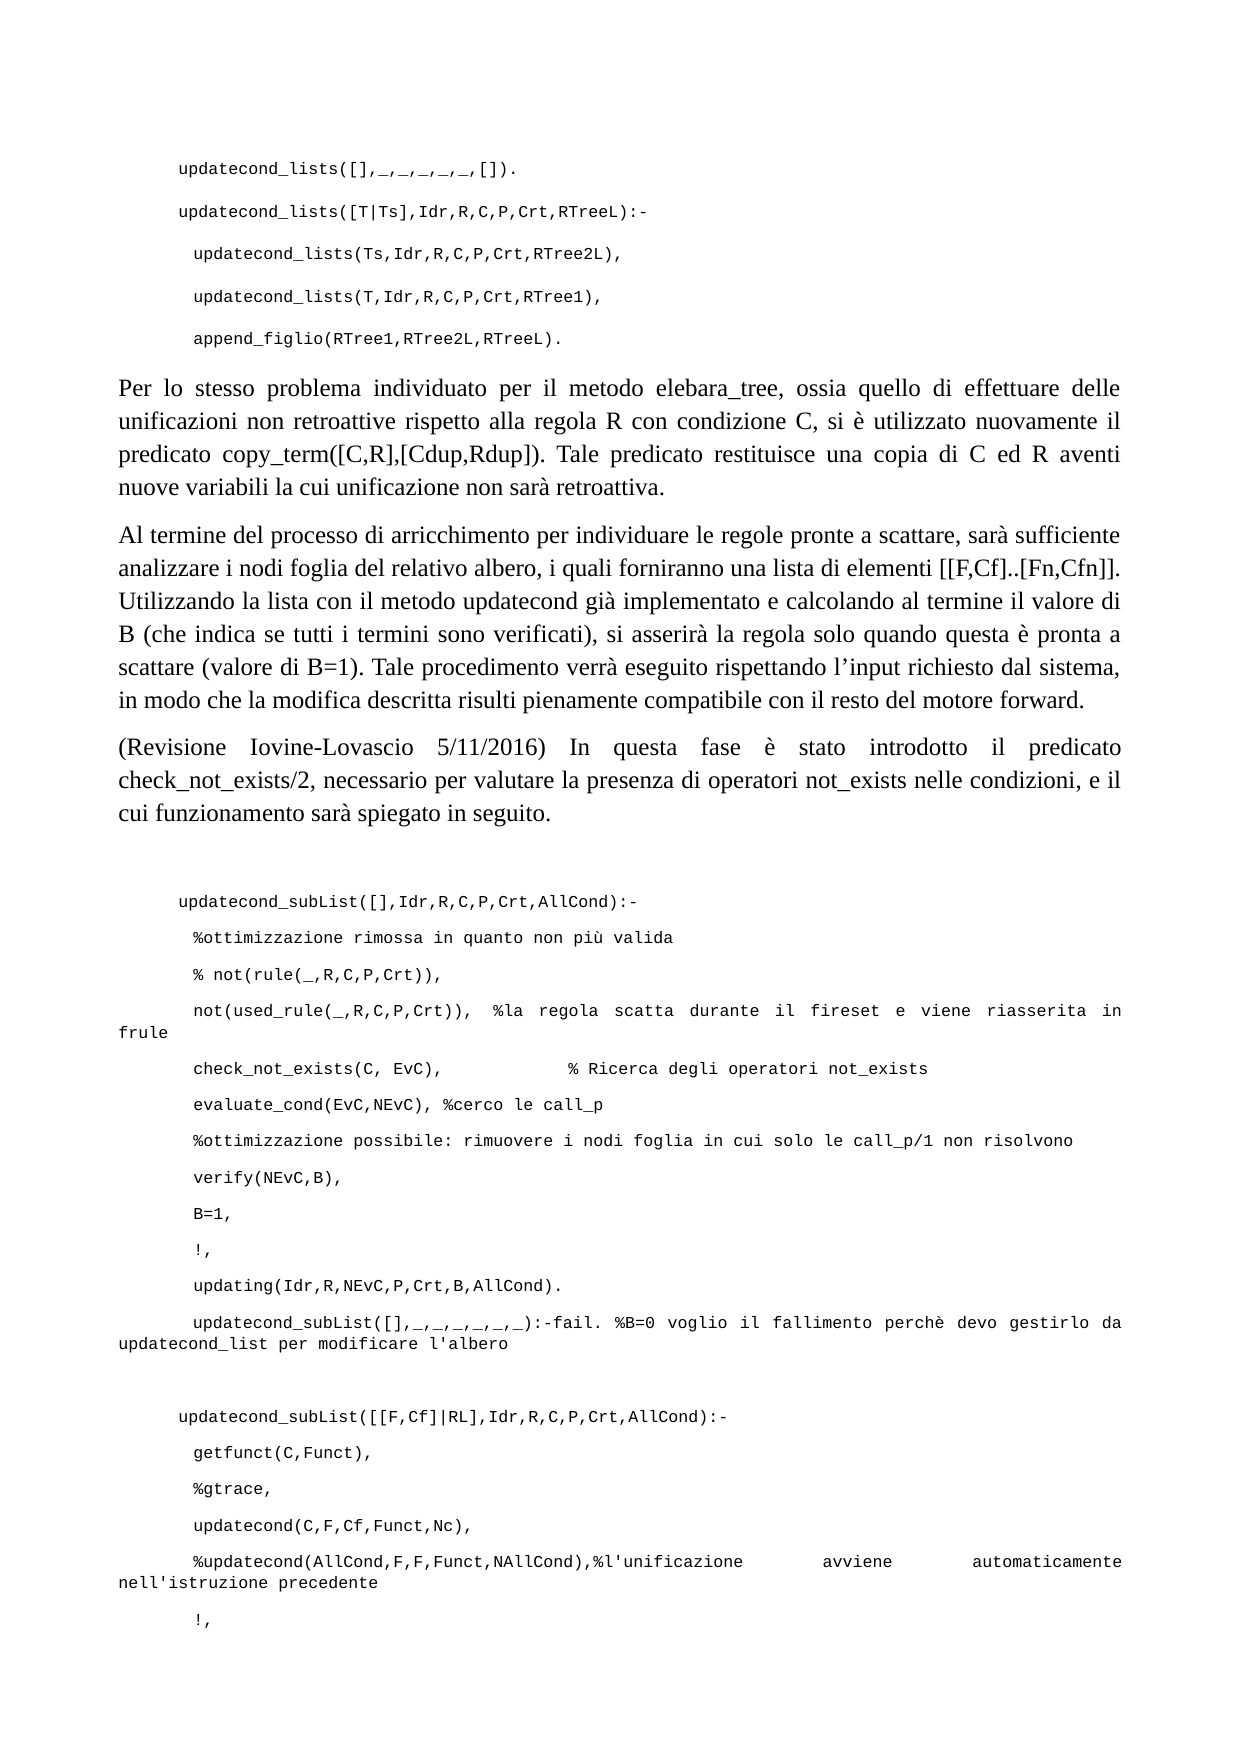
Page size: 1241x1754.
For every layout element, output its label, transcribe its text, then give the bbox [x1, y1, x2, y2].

text updatecond_lists(Ts,Idr,R,C,P,Crt,RTree2L), [118, 246, 1122, 264]
text updatecond_subList([],Idr,R,C,P,Crt,AllCond):- [118, 894, 1122, 913]
text updatecond_lists(T,Idr,R,C,P,Crt,RTree1), [118, 288, 1122, 307]
text Al termine del processo di arricchimento per individuare le regole pronte a scattare, sarà sufficiente analizzare i nodi foglia del relativo albero, i quali forniranno una lista di elementi [[F,Cf]..[Fn,Cfn]]. Utilizzando la lista con il metodo updatecond già implementato e calcolando al termine il valore di B (che indica se tutti i termini sono verificati), si asserirà la regola solo quando questa è pronta a scattare (valore di B=1). Tale procedimento verrà eseguito rispettando l’input richiesto dal sistema, in modo che la modifica descritta risulti pienamente compatibile con il resto del motore forward. [118, 520, 1122, 714]
text updatecond_subList([[F,Cf]|RL],Idr,R,C,P,Crt,AllCond):- [118, 1408, 1122, 1427]
text not(used_rule(_,R,C,P,Crt)), %la regola scatta durante il fireset e viene riasserita in frule [118, 1002, 1122, 1043]
text evaluate_cond(EvC,NEvC), %cerco le call_p [118, 1097, 1122, 1116]
text (Revisione Iovine-Lovascio 5/11/2016) In questa fase è stato introdotto il predicato check_not_exists/2, necessario per valutare la presenza di operatori not_exists nelle condizioni, e il cui funzionamento sarà spiegato in seguito. [118, 732, 1122, 827]
text updating(Idr,R,NEvC,P,Crt,B,AllCond). [118, 1278, 1122, 1297]
text !, [118, 1611, 1122, 1630]
text getfunct(C,Funct), [118, 1444, 1122, 1463]
text updatecond_lists([],_,_,_,_,_,[]). [118, 161, 1122, 179]
text updatecond(C,F,Cf,Funct,Nc), [118, 1517, 1122, 1536]
text %ottimizzazione rimossa in quanto non più valida [118, 930, 1122, 949]
text %updatecond(AllCond,F,F,Funct,NAllCond),%l'unificazione avviene automaticamente nell'istruzione precedente [118, 1553, 1122, 1594]
text %ottimizzazione possibile: rimuovere i nodi foglia in cui solo le call_p/1 non risolvono [118, 1133, 1122, 1152]
text Per lo stesso problema individuato per il metodo elebara_tree, ossia quello di effettuare delle unificazioni non retroattive rispetto alla regola R con condizione C, si è utilizzato nuovamente il predicato copy_term([C,R],[Cdup,Rdup]). Tale predicato restituisce una copia di C ed R aventi nuove variabili la cui unificazione non sarà retroattiva. [118, 373, 1122, 501]
text B=1, [118, 1205, 1122, 1224]
text updatecond_lists([T|Ts],Idr,R,C,P,Crt,RTreeL):- [118, 203, 1122, 222]
text % not(rule(_,R,C,P,Crt)), [118, 966, 1122, 985]
text check_not_exists(C, EvC), % Ricerca degli operatori not_exists [118, 1060, 1122, 1079]
text verify(NEvC,B), [118, 1169, 1122, 1188]
text !, [118, 1242, 1122, 1261]
text updatecond_subList([],_,_,_,_,_,_):-fail. %B=0 voglio il fallimento perchè devo gestirlo da updatecond_list per modificare l'albero [118, 1314, 1122, 1355]
text append_figlio(RTree1,RTree2L,RTreeL). [118, 331, 1122, 349]
text %gtrace, [118, 1481, 1122, 1500]
